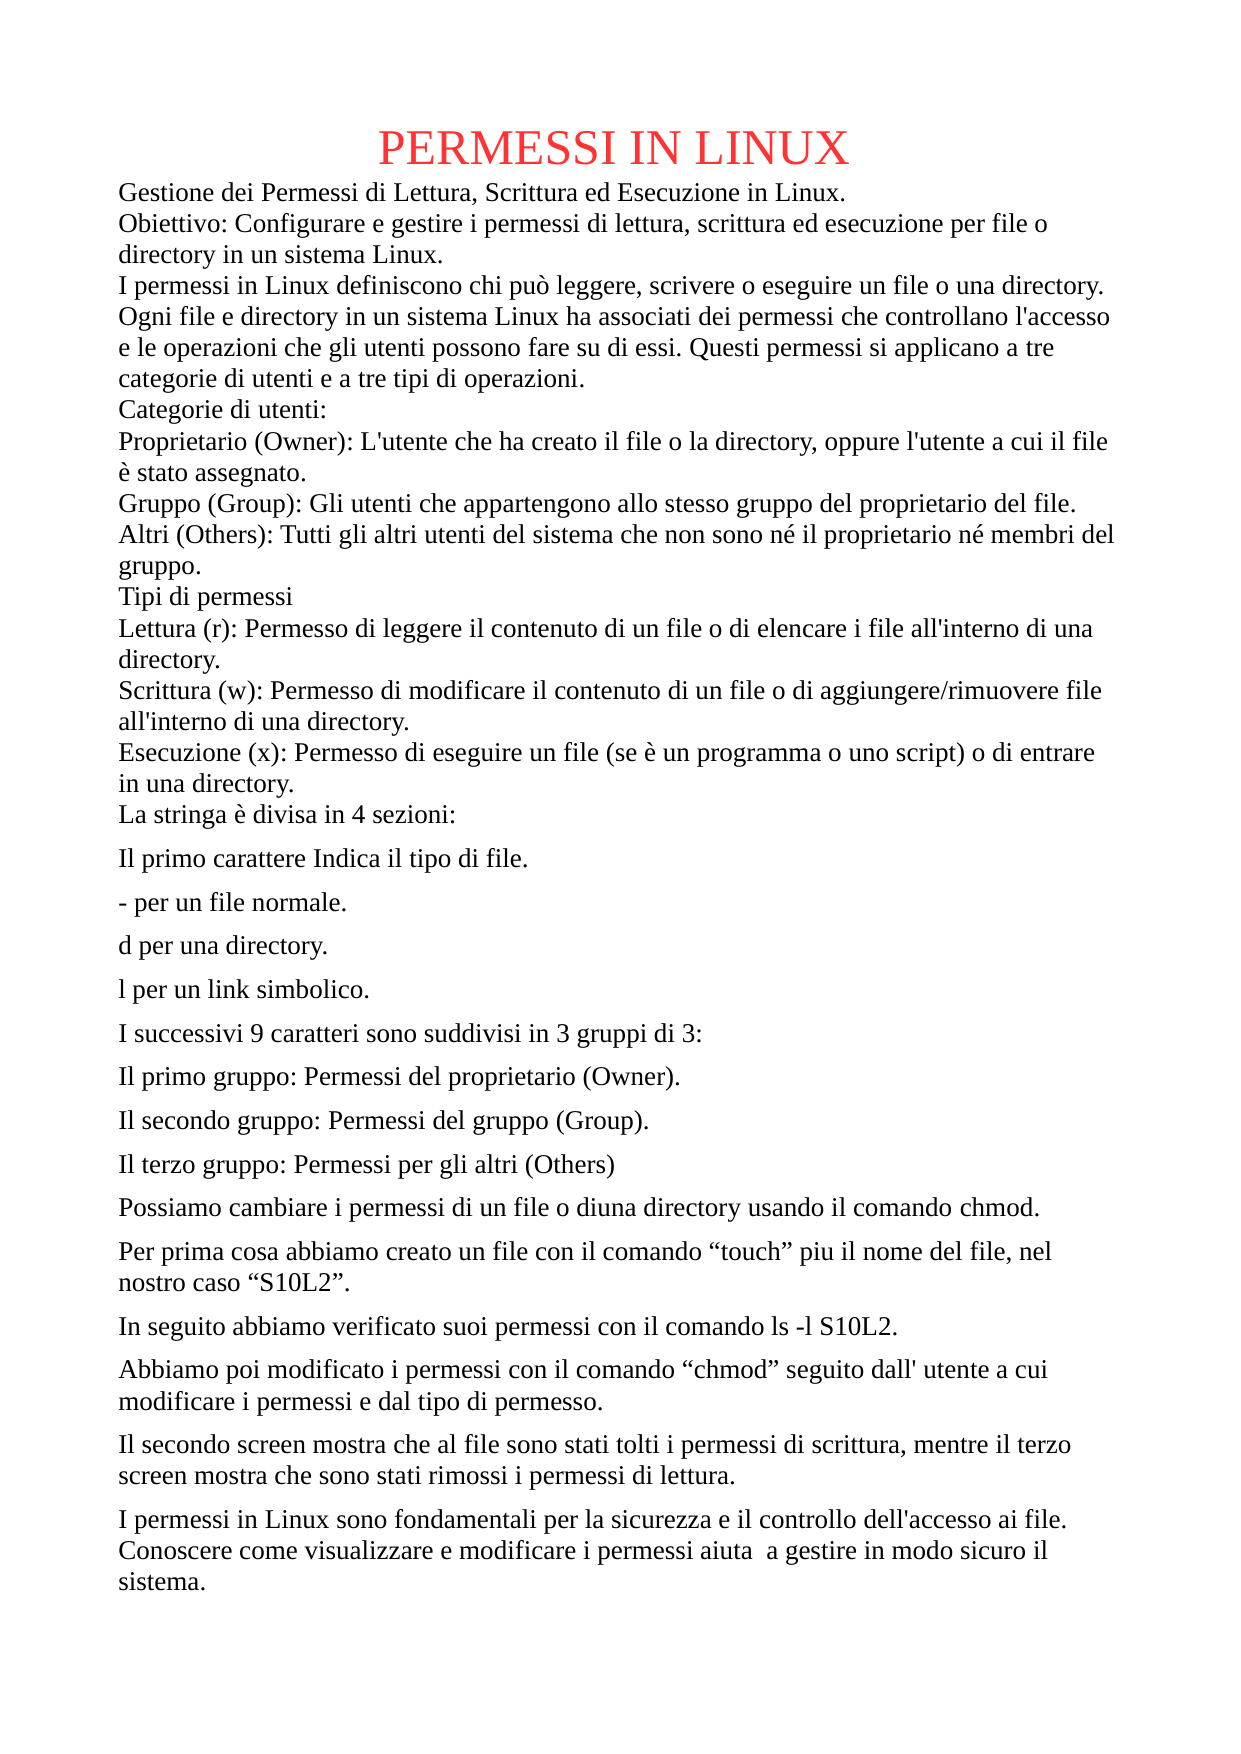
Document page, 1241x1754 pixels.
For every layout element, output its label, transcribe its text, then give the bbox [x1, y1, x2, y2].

text Esecuzione (x): Permesso di eseguire un file (se è un programma o uno script) o di entrare in una directory. [118, 736, 1122, 798]
text - per un file normale. [118, 886, 1122, 917]
text Gestione dei Permessi di Lettura, Scrittura ed Esecuzione in Linux. [118, 176, 1122, 207]
text Lettura (r): Permesso di leggere il contenuto di un file o di elencare i file all'interno di una directory. [118, 612, 1122, 674]
text Il secondo screen mostra che al file sono stati tolti i permessi di scrittura, mentre il terzo screen mostra che sono stati rimossi i permessi di lettura. [118, 1428, 1122, 1491]
text Gruppo (Group): Gli utenti che appartengono allo stesso gruppo del proprietario del file. [118, 487, 1122, 518]
text Scrittura (w): Permesso di modificare il contenuto di un file o di aggiungere/rimuovere file all'interno di una directory. [118, 674, 1122, 736]
text Il terzo gruppo: Permessi per gli altri (Others) [118, 1148, 1122, 1179]
text Altri (Others): Tutti gli altri utenti del sistema che non sono né il proprietario né membri del gruppo. [118, 518, 1122, 581]
text l per un link simbolico. [118, 973, 1122, 1004]
text I permessi in Linux sono fondamentali per la sicurezza e il controllo dell'accesso ai file. Conoscere come visualizzare e modificare i permessi aiuta a gestire in modo sicuro il sistema. [118, 1503, 1122, 1596]
text Il primo carattere Indica il tipo di file. [118, 842, 1122, 873]
text La stringa è divisa in 4 sezioni: [118, 798, 1122, 830]
text Proprietario (Owner): L'utente che ha creato il file o la directory, oppure l'utente a cui il file è stato assegnato. [118, 425, 1122, 487]
text I successivi 9 caratteri sono suddivisi in 3 gruppi di 3: [118, 1017, 1122, 1048]
text Abbiamo poi modificato i permessi con il comando “chmod” seguito dall' utente a cui modificare i permessi e dal tipo di permesso. [118, 1353, 1122, 1416]
text Categorie di utenti: [118, 394, 1122, 425]
text Il secondo gruppo: Permessi del gruppo (Group). [118, 1104, 1122, 1135]
text Possiamo cambiare i permessi di un file o diuna directory usando il comando chmod. [118, 1191, 1122, 1222]
text Tipi di permessi [118, 581, 1122, 612]
text Obiettivo: Configurare e gestire i permessi di lettura, scrittura ed esecuzione per file o directory in un sistema Linux. [118, 207, 1122, 269]
text In seguito abbiamo verificato suoi permessi con il comando ls -l S10L2. [118, 1310, 1122, 1341]
text Il primo gruppo: Permessi del proprietario (Owner). [118, 1060, 1122, 1092]
text Per prima cosa abbiamo creato un file con il comando “touch” piu il nome del file, nel nostro caso “S10L2”. [118, 1235, 1122, 1297]
text I permessi in Linux definiscono chi può leggere, scrivere o eseguire un file o una directory. Ogni file e directory in un sistema Linux ha associati dei permessi che controllano l'accesso e le operazioni che gli utenti possono fare su di essi. Questi permessi si applicano a tre categorie di utenti e a tre tipi di operazioni. [118, 269, 1122, 394]
text PERMESSI IN LINUX [118, 118, 1122, 176]
text d per una directory. [118, 929, 1122, 961]
